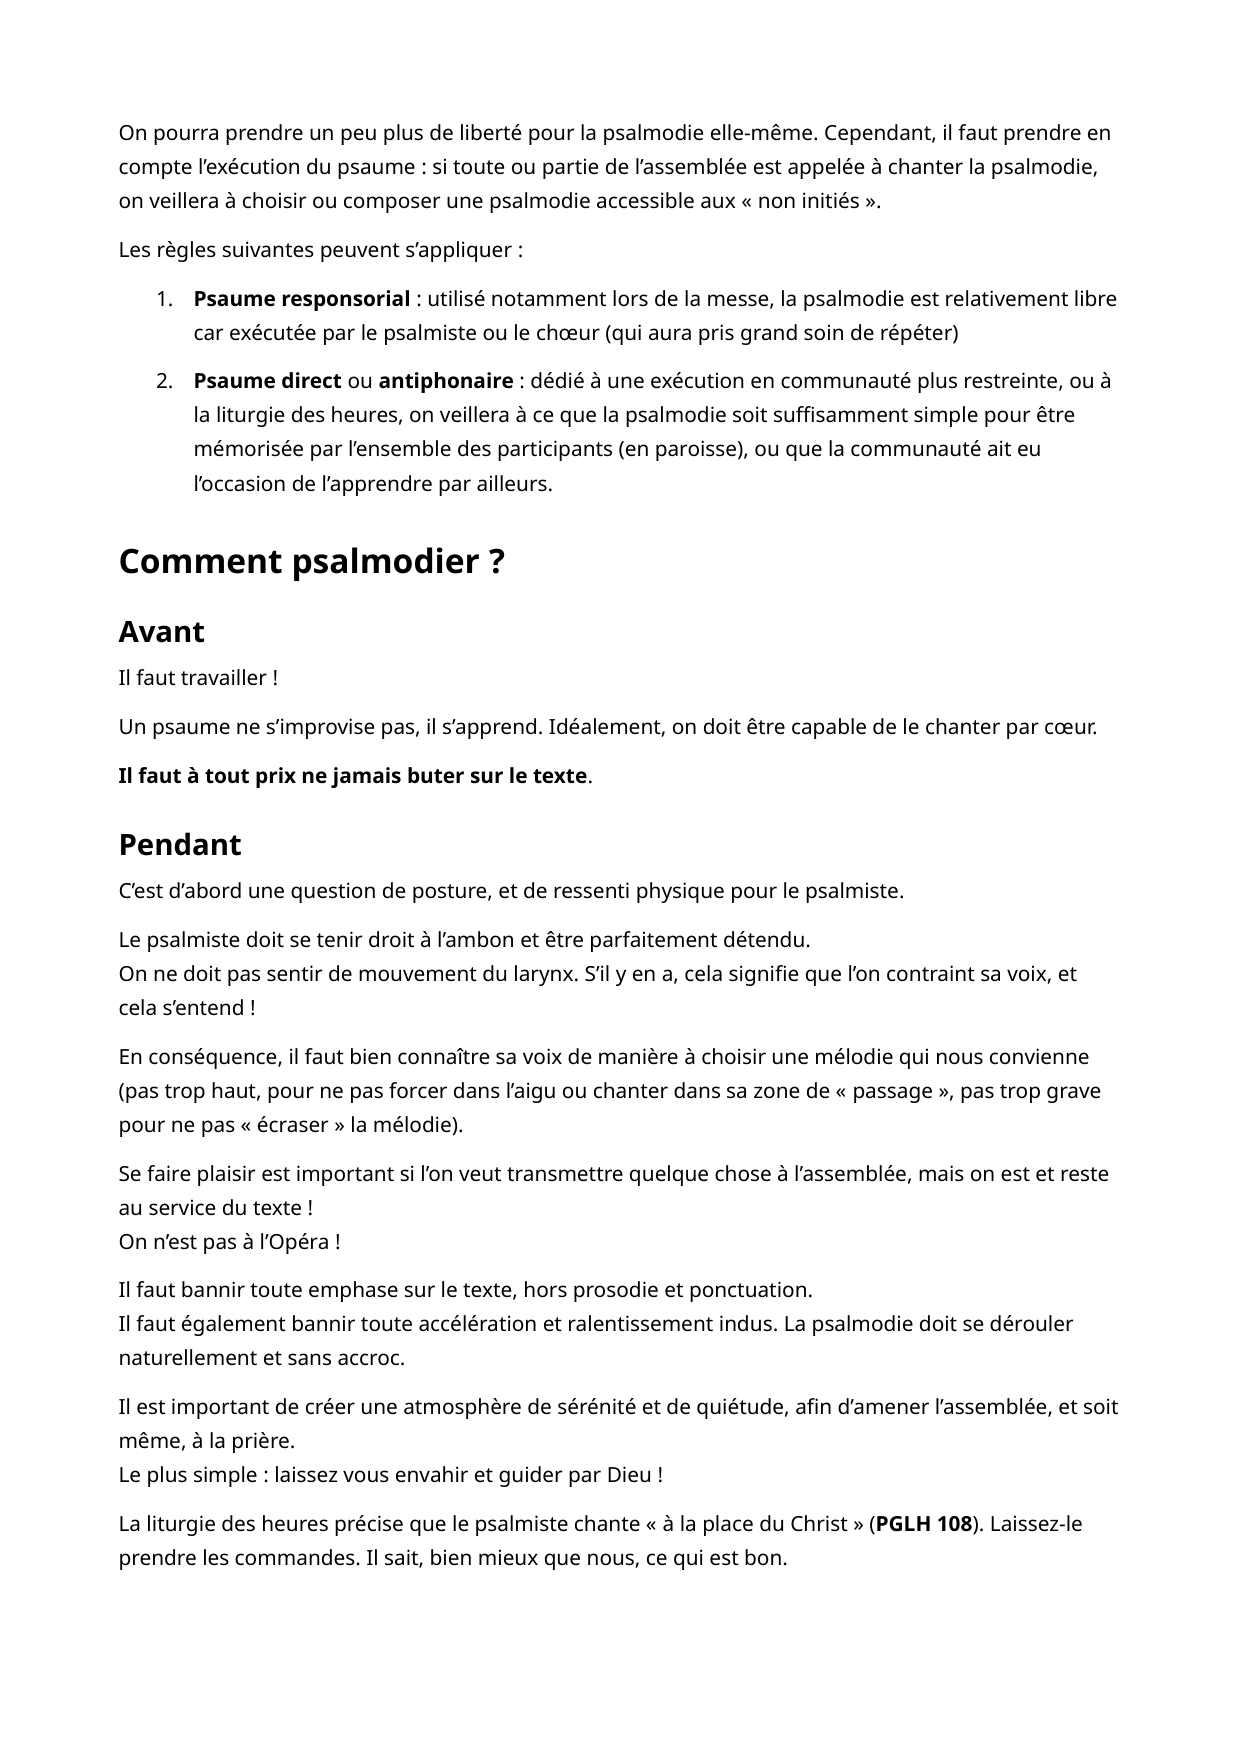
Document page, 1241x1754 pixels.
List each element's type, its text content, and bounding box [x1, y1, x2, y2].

text On pourra prendre un peu plus de liberté pour la psalmodie elle-même. Cependant, il faut prendre en compte l’exécution du psaume : si toute ou partie de l’assemblée est appelée à chanter la psalmodie, on veillera à choisir ou composer une psalmodie accessible aux « non initiés ». [118, 118, 1122, 215]
text Un psaume ne s’improvise pas, il s’apprend. Idéalement, on doit être capable de le chanter par cœur. [118, 712, 1122, 741]
text Se faire plaisir est important si l’on veut transmettre quelque chose à l’assemblée, mais on est et reste au service du texte ! On n’est pas à l’Opéra ! [118, 1159, 1122, 1255]
subtitle Pendant [118, 824, 1122, 864]
text La liturgie des heures précise que le psalmiste chante « à la place du Christ » (PGLH 108). Laissez-le prendre les commandes. Il sait, bien mieux que nous, ce qui est bon. [118, 1509, 1122, 1571]
list Psaume responsorial : utilisé notamment lors de la messe, la psalmodie est relativement libre car exécutée par le psalmiste ou le chœur (qui aura pris grand soin de répéter) [156, 284, 1122, 346]
text En conséquence, il faut bien connaître sa voix de manière à choisir une mélodie qui nous convienne (pas trop haut, pour ne pas forcer dans l’aigu ou chanter dans sa zone de « passage », pas trop grave pour ne pas « écraser » la mélodie). [118, 1042, 1122, 1138]
text Il est important de créer une atmosphère de sérénité et de quiétude, afin d’amener l’assemblée, et soit même, à la prière. Le plus simple : laissez vous envahir et guider par Dieu ! [118, 1392, 1122, 1489]
text Le psalmiste doit se tenir droit à l’ambon et être parfaitement détendu. On ne doit pas sentir de mouvement du larynx. S’il y en a, cela signifie que l’on contraint sa voix, et cela s’entend ! [118, 925, 1122, 1022]
text Les règles suivantes peuvent s’appliquer : [118, 235, 1122, 263]
text Il faut à tout prix ne jamais buter sur le texte. [118, 761, 1122, 789]
subtitle Avant [118, 611, 1122, 651]
text C’est d’abord une question de posture, et de ressenti physique pour le psalmiste. [118, 876, 1122, 905]
text Il faut travailler ! [118, 663, 1122, 692]
text Il faut bannir toute emphase sur le texte, hors prosodie et ponctuation. Il faut également bannir toute accélération et ralentissement indus. La psalmodie doit se dérouler naturellement et sans accroc. [118, 1275, 1122, 1372]
list Psaume direct ou antiphonaire : dédié à une exécution en communauté plus restreinte, ou à la liturgie des heures, on veillera à ce que la psalmodie soit suffisamment simple pour être mémorisée par l’ensemble des participants (en paroisse), ou que la communauté ait eu l’occasion de l’apprendre par ailleurs. [156, 366, 1122, 497]
subtitle Comment psalmodier ? [118, 538, 1122, 584]
